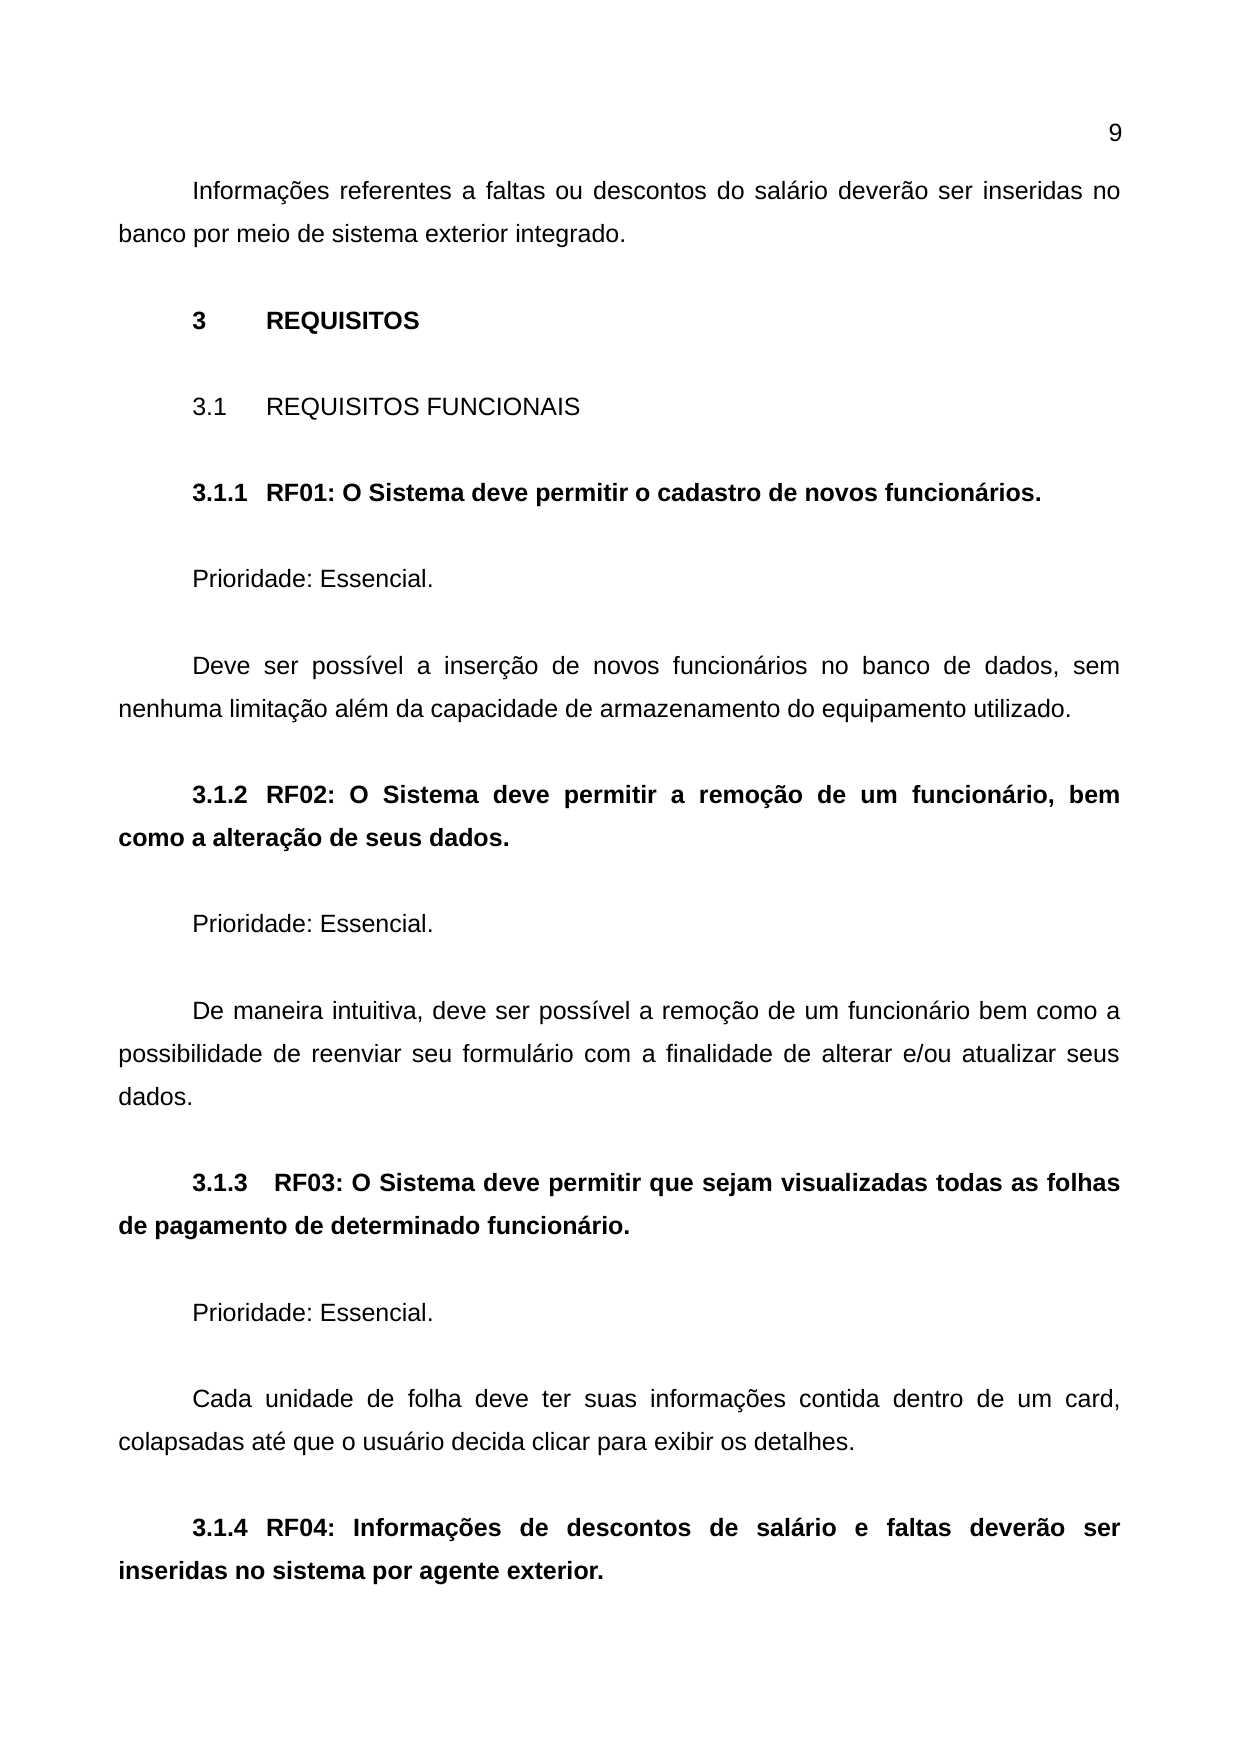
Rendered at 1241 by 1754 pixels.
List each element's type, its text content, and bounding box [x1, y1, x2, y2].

text Prioridade: Essencial. [118, 909, 1122, 938]
subtitle RF02: O Sistema deve permitir a remoção de um funcionário, bem como a alteração de seus dados. [118, 780, 1122, 852]
text Deve ser possível a inserção de novos funcionários no banco de dados, sem nenhuma limitação além da capacidade de armazenamento do equipamento utilizado. [118, 651, 1122, 723]
subtitle RF04: Informações de descontos de salário e faltas deverão ser inseridas no sistema por agente exterior. [118, 1513, 1122, 1585]
subtitle Requisitos funcionais [118, 392, 1122, 421]
text Prioridade: Essencial. [118, 1298, 1122, 1326]
text Prioridade: Essencial. [118, 564, 1122, 593]
subtitle RF01: O Sistema deve permitir o cadastro de novos funcionários. [118, 478, 1122, 507]
text De maneira intuitiva, deve ser possível a remoção de um funcionário bem como a possibilidade de reenviar seu formulário com a finalidade de alterar e/ou atualizar seus dados. [118, 996, 1122, 1111]
subtitle requisitos [118, 306, 1122, 334]
subtitle RF03: O Sistema deve permitir que sejam visualizadas todas as folhas de pagamento de determinado funcionário. [118, 1168, 1122, 1240]
text Informações referentes a faltas ou descontos do salário deverão ser inseridas no banco por meio de sistema exterior integrado. [118, 176, 1122, 248]
text Cada unidade de folha deve ter suas informações contida dentro de um card, colapsadas até que o usuário decida clicar para exibir os detalhes. [118, 1384, 1122, 1456]
